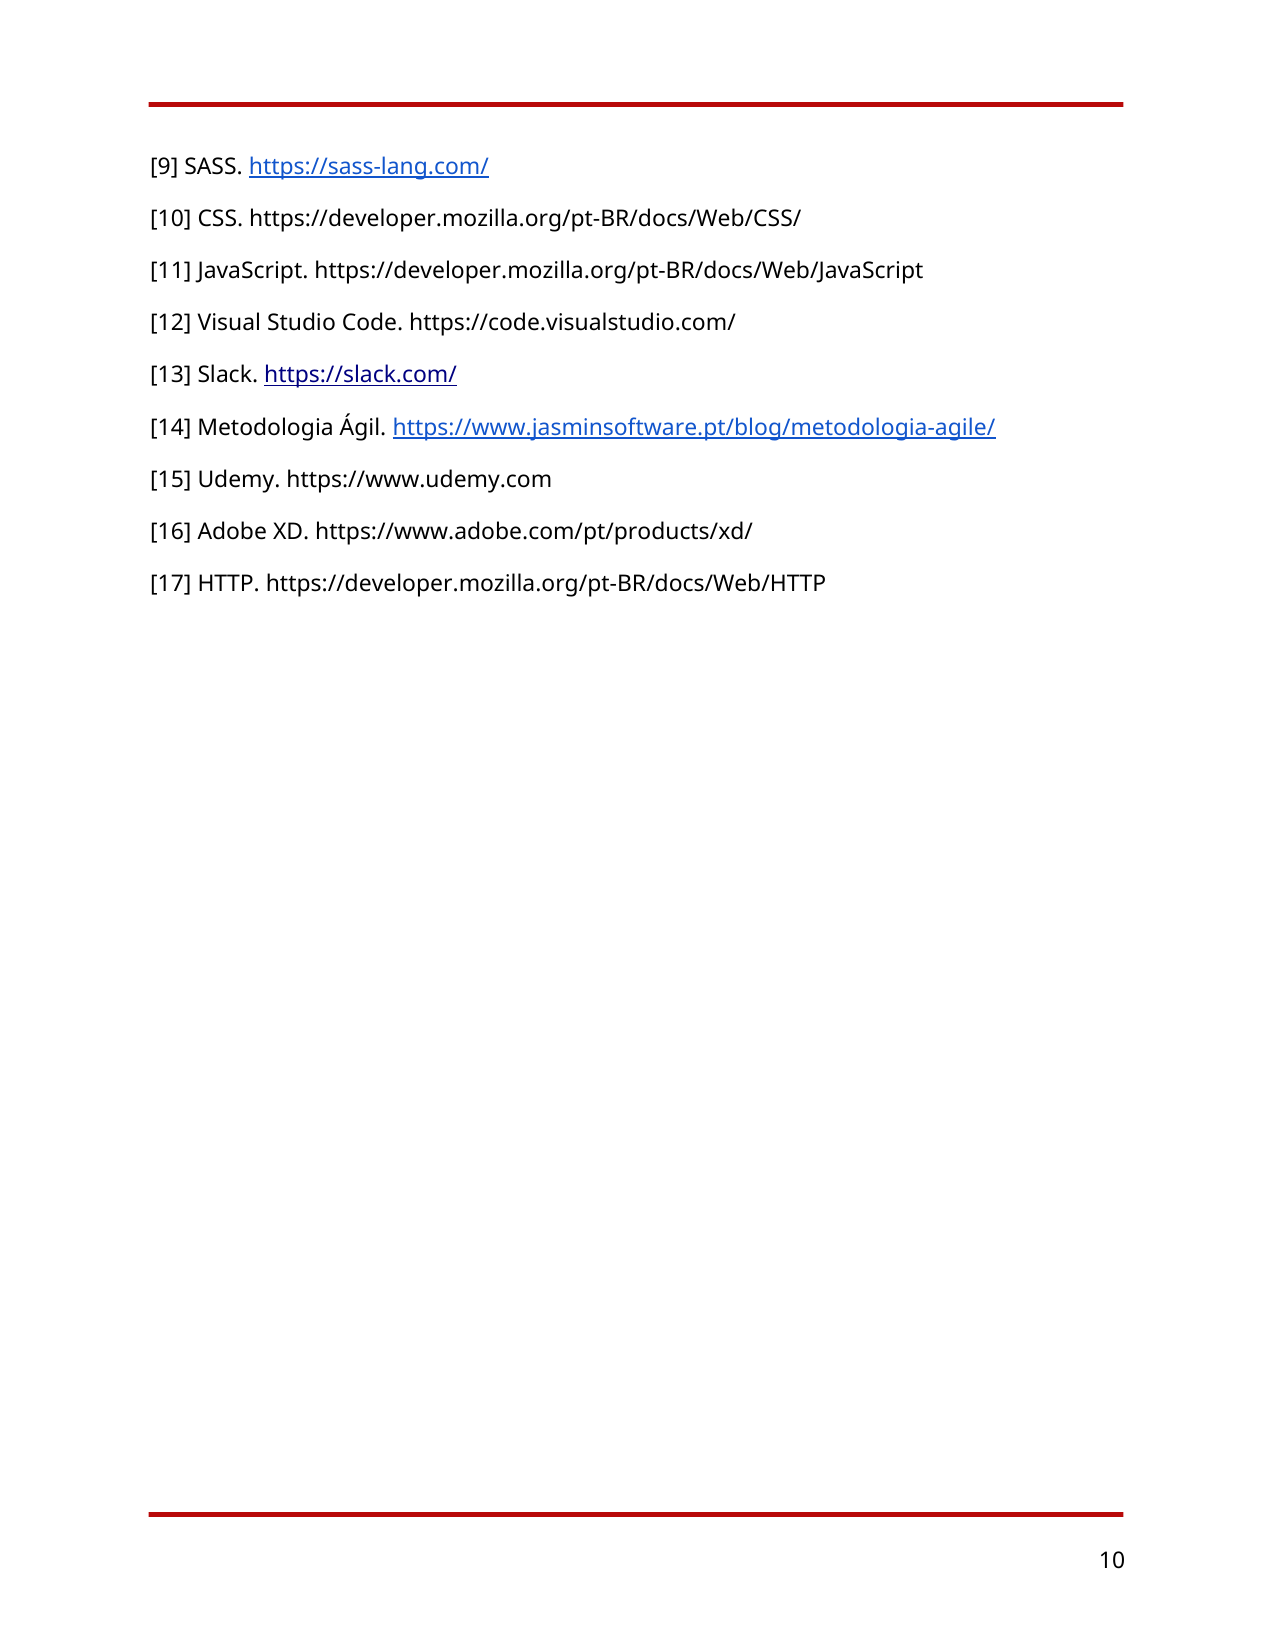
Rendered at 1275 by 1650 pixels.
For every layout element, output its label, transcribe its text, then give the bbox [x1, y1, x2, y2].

picture [148, 102, 1124, 107]
text [11] JavaScript. https://developer.mozilla.org/pt-BR/docs/Web/JavaScript [150, 254, 1125, 285]
text [14] Metodologia Ágil. https://www.jasminsoftware.pt/blog/metodologia-agile/ [150, 410, 1125, 442]
text [10] CSS. https://developer.mozilla.org/pt-BR/docs/Web/CSS/ [150, 202, 1125, 233]
text [16] Adobe XD. https://www.adobe.com/pt/products/xd/ [150, 514, 1125, 546]
text [17] HTTP. https://developer.mozilla.org/pt-BR/docs/Web/HTTP [150, 567, 1125, 598]
text [15] Udemy. https://www.udemy.com [150, 462, 1125, 494]
text [13] Slack. https://slack.com/ [150, 358, 1125, 389]
picture [148, 1512, 1124, 1517]
text [9] SASS. https://sass-lang.com/ [150, 150, 1125, 181]
text [12] Visual Studio Code. https://code.visualstudio.com/ [150, 306, 1125, 337]
